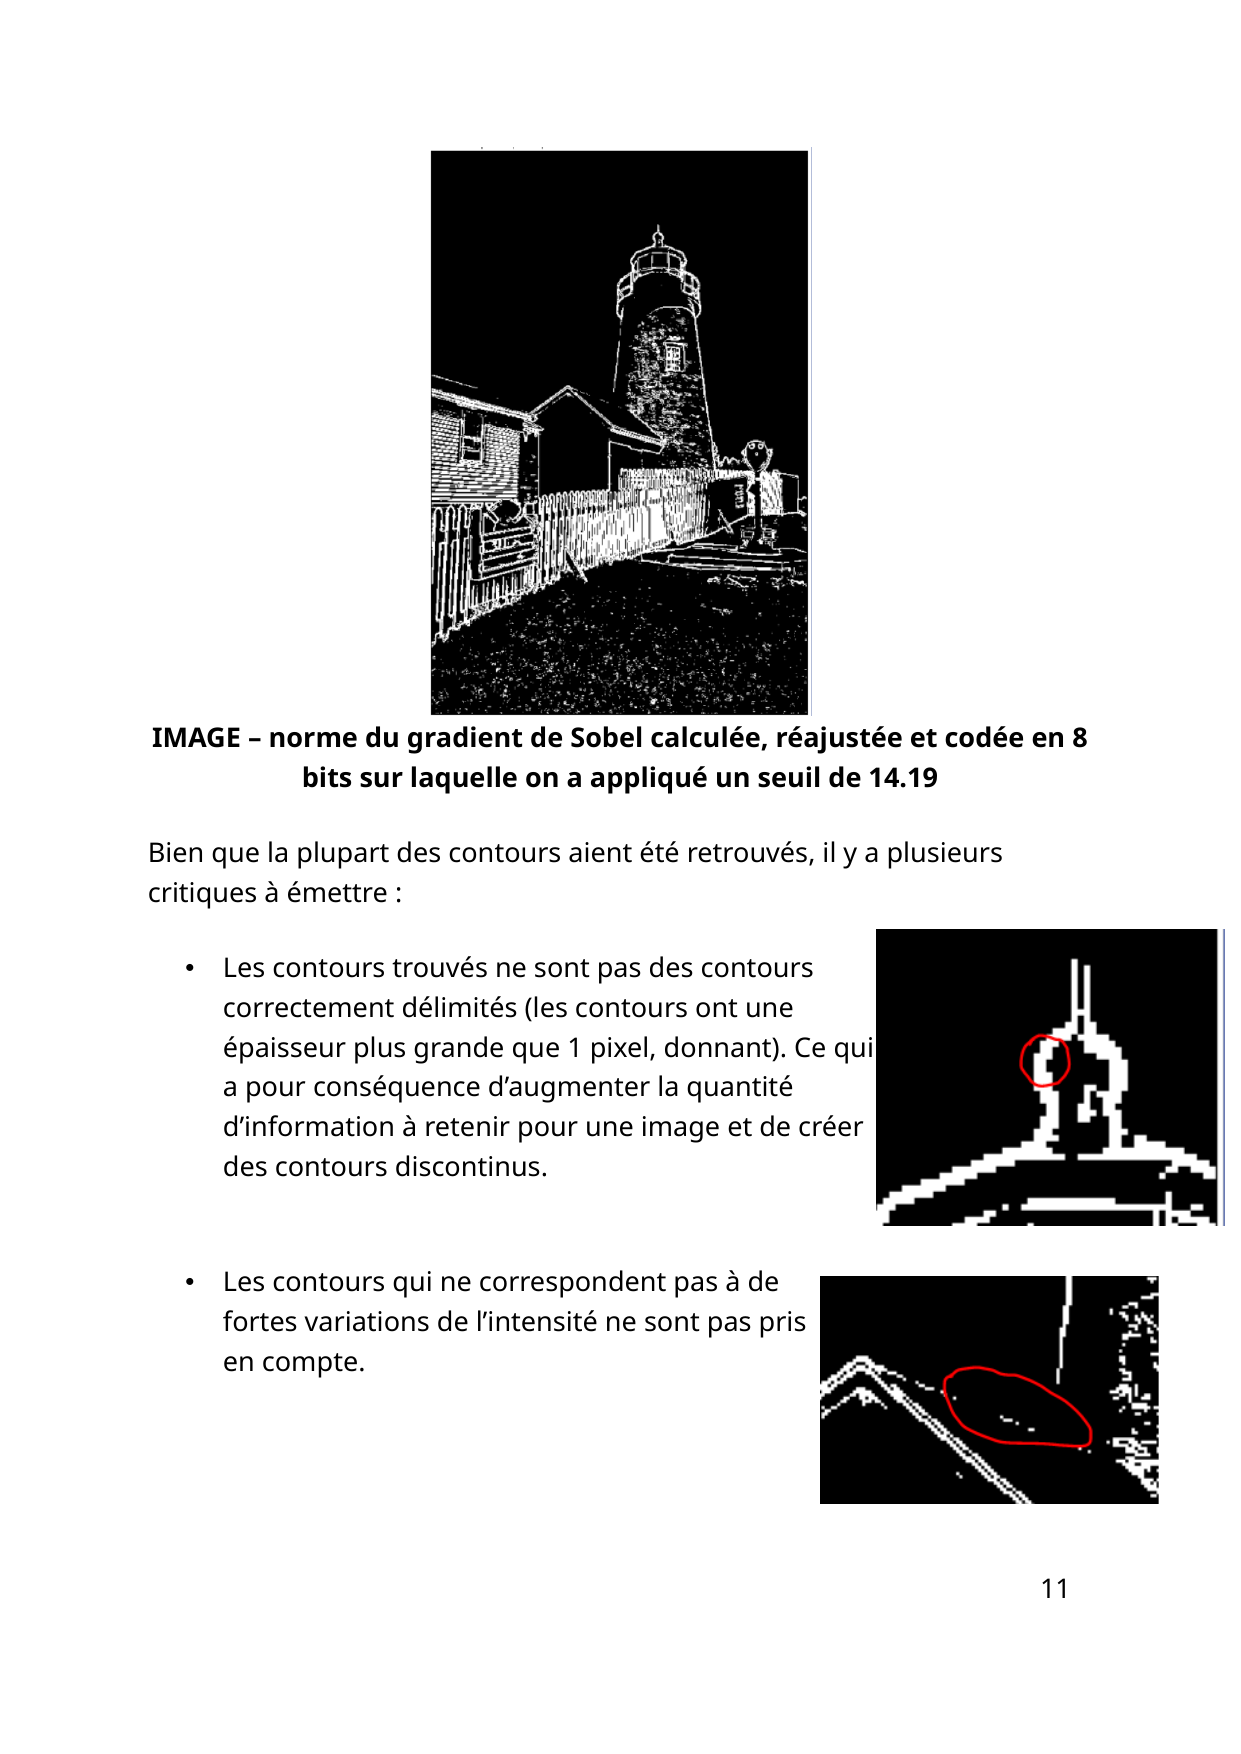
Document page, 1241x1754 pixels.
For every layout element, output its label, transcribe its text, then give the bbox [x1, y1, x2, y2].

list Les contours trouvés ne sont pas des contours correctement délimités (les contours ont une épaisseur plus grande que 1 pixel, donnant). Ce qui a pour conséquence d’augmenter la quantité d’information à retenir pour une image et de créer des contours discontinus. [185, 948, 876, 1224]
picture [876, 929, 1225, 1226]
list Les contours qui ne correspondent pas à de fortes variations de l’intensité ne sont pas pris en compte. [185, 1262, 1093, 1379]
picture [428, 147, 812, 716]
picture [820, 1276, 1159, 1504]
text Bien que la plupart des contours aient été retrouvés, il y a plusieurs critiques à émettre : [148, 833, 1093, 910]
text IMAGE – norme du gradient de Sobel calculée, réajustée et codée en 8 bits sur laquelle on a appliqué un seuil de 14.19 [148, 148, 1093, 795]
